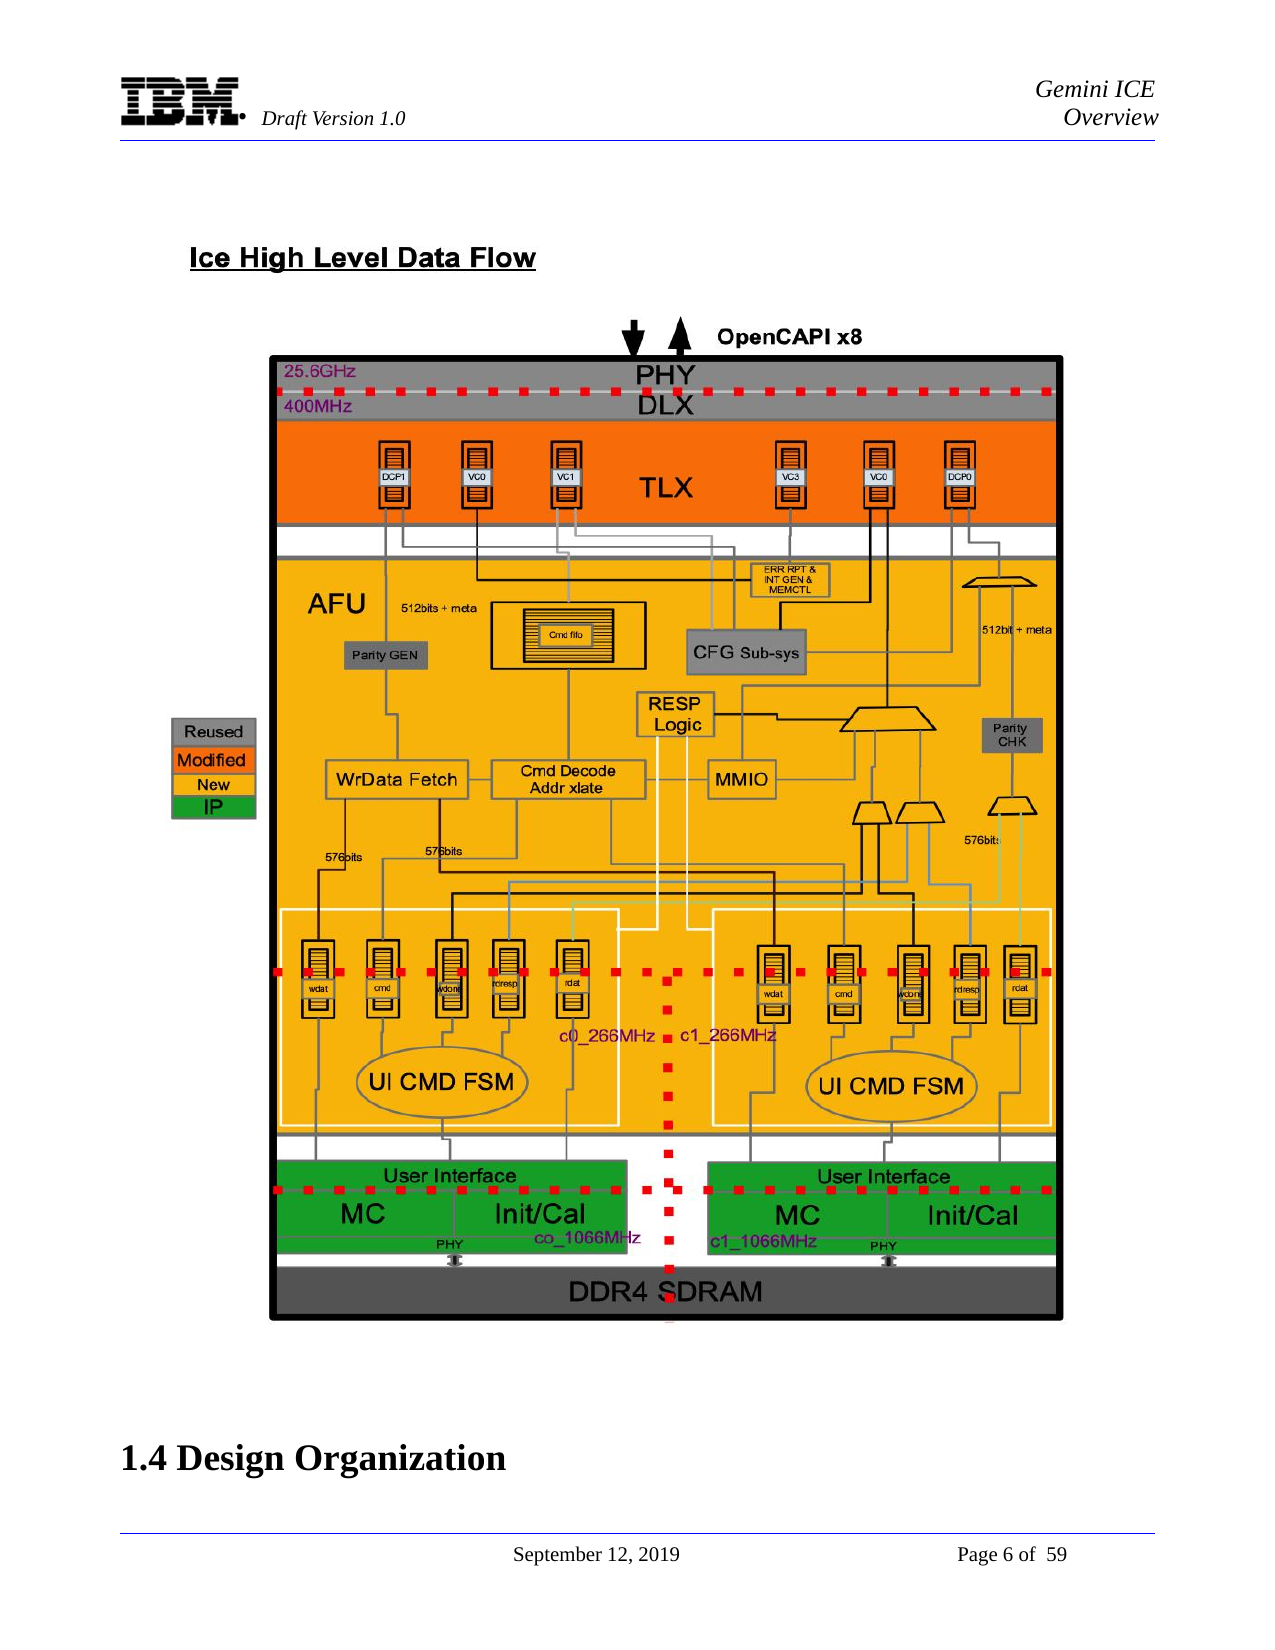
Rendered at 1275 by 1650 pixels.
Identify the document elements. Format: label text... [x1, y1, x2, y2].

subtitle Design Organization [120, 1437, 1155, 1478]
picture [135, 171, 1140, 1389]
picture [120, 76, 240, 127]
